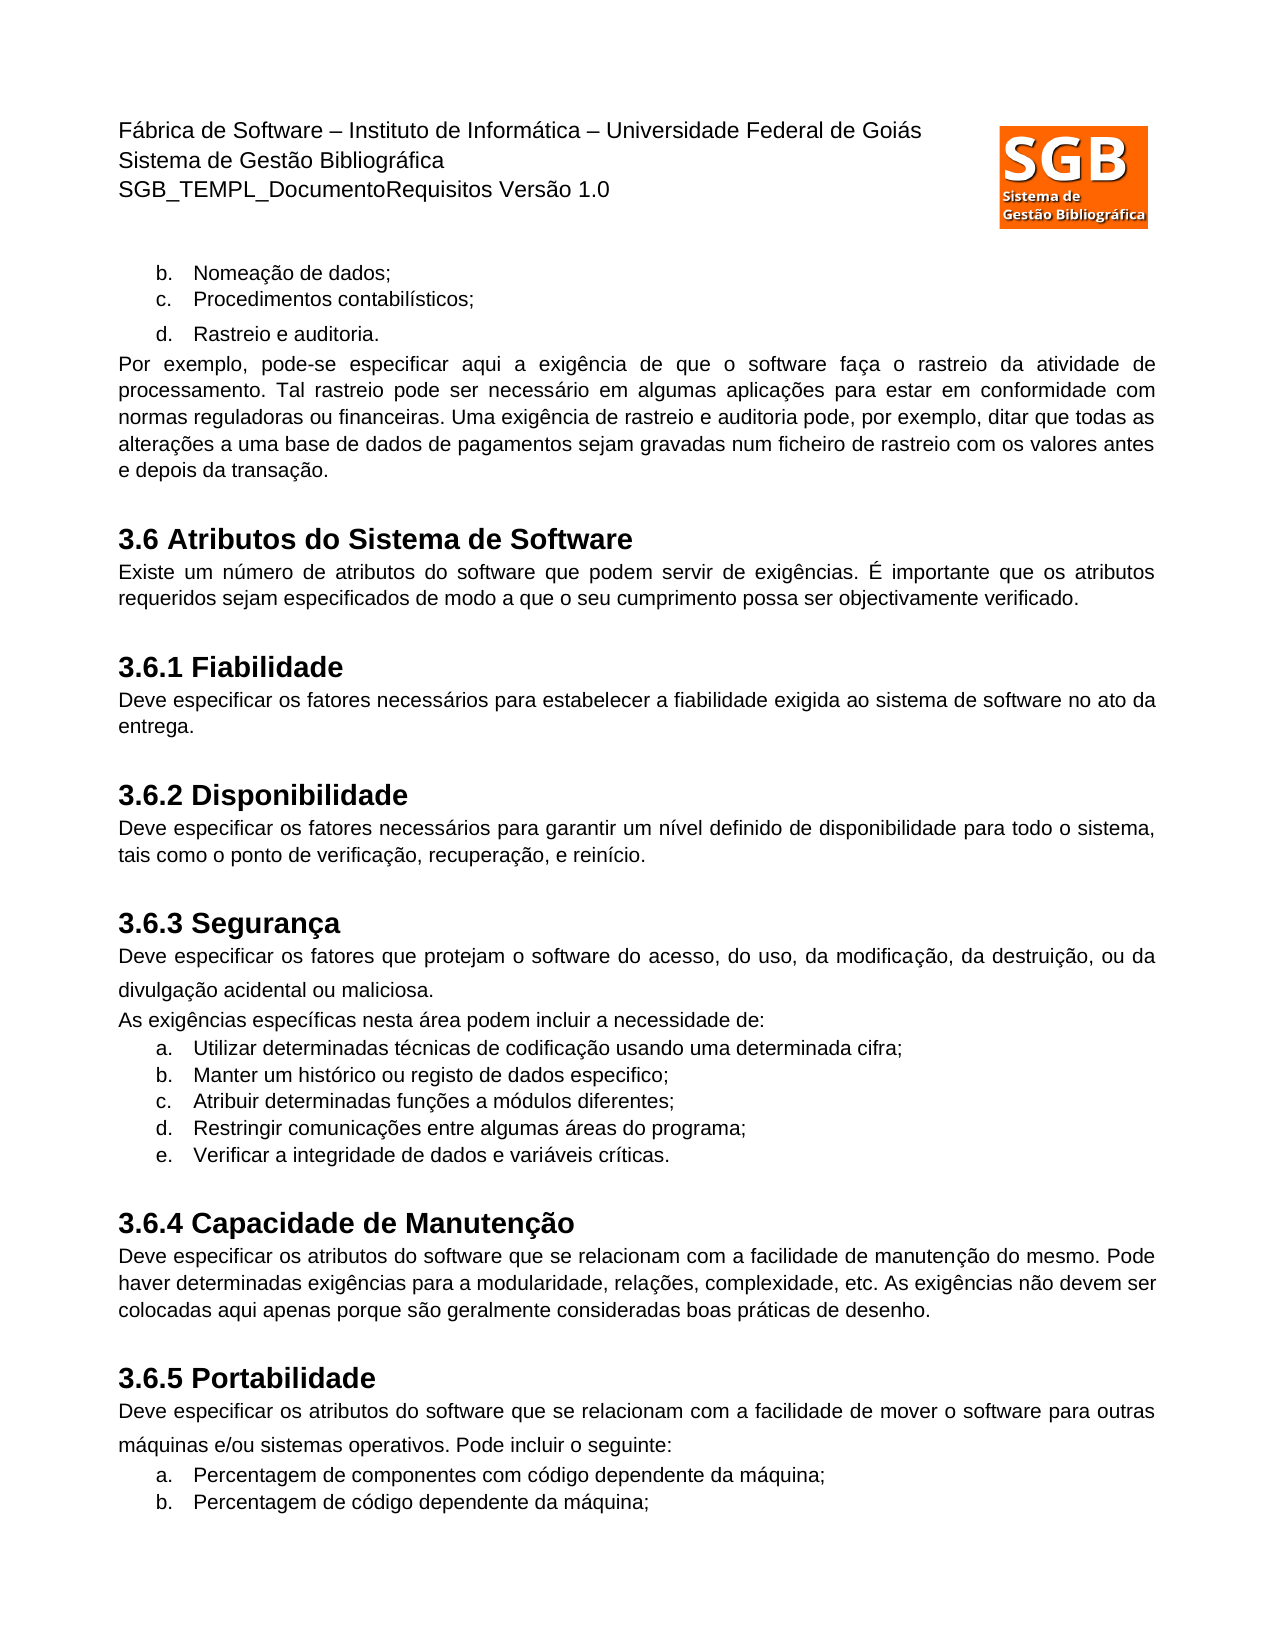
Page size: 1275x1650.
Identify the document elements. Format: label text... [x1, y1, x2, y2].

text As exigências específicas nesta área podem incluir a necessidade de: [118, 1009, 1157, 1032]
list Rastreio e auditoria. [156, 315, 1157, 347]
subtitle 3.6.2 Disponibilidade [118, 779, 1157, 812]
list Atribuir determinadas funções a módulos diferentes; [156, 1090, 1157, 1113]
subtitle 3.6.5 Portabilidade [118, 1362, 1157, 1395]
text Deve especificar os fatores necessários para estabelecer a fiabilidade exigida ao sistema de software no ato da entrega. [118, 688, 1157, 738]
list Manter um histórico ou registo de dados especifico; [156, 1063, 1157, 1087]
subtitle 3.6.1 Fiabilidade [118, 651, 1157, 683]
text Deve especificar os fatores que protejam o software do acesso, do uso, da modificação, da destruição, ou da divulgação acidental ou maliciosa. [118, 944, 1157, 1004]
list Restringir comunicações entre algumas áreas do programa; [156, 1117, 1157, 1140]
list Verificar a integridade de dados e variáveis críticas. [156, 1143, 1157, 1167]
text Deve especificar os atributos do software que se relacionam com a facilidade de manutenção do mesmo. Pode haver determinadas exigências para a modularidade, relações, complexidade, etc. As exigências não devem ser colocadas aqui apenas porque são geralmente consideradas boas práticas de desenho. [118, 1245, 1157, 1321]
list Utilizar determinadas técnicas de codificação usando uma determinada cifra; [156, 1037, 1157, 1060]
subtitle 3.6.4 Capacidade de Manutenção [118, 1207, 1157, 1240]
text Existe um número de atributos do software que podem servir de exigências. É importante que os atributos requeridos sejam especificados de modo a que o seu cumprimento possa ser objectivamente verificado. [118, 560, 1157, 610]
text Por exemplo, pode-se especificar aqui a exigência de que o software faça o rastreio da atividade de processamento. Tal rastreio pode ser necessário em algumas aplicações para estar em conformidade com normas reguladoras ou financeiras. Uma exigência de rastreio e auditoria pode, por exemplo, ditar que todas as alterações a uma base de dados de pagamentos sejam gravadas num ficheiro de rastreio com os valores antes e depois da transação. [118, 352, 1157, 482]
subtitle 3.6 Atributos do Sistema de Software [118, 523, 1157, 555]
list Nomeação de dados; [156, 261, 1157, 284]
text Deve especificar os atributos do software que se relacionam com a facilidade de mover o software para outras máquinas e/ou sistemas operativos. Pode incluir o seguinte: [118, 1399, 1157, 1459]
list Percentagem de componentes com código dependente da máquina; [156, 1464, 1157, 1487]
list Percentagem de código dependente da máquina; [156, 1490, 1157, 1513]
text Deve especificar os fatores necessários para garantir um nível definido de disponibilidade para todo o sistema, tais como o ponto de verificação, recuperação, e reinício. [118, 816, 1157, 866]
subtitle 3.6.3 Segurança [118, 907, 1157, 940]
list Procedimentos contabilísticos; [156, 288, 1157, 311]
picture [999, 126, 1148, 229]
